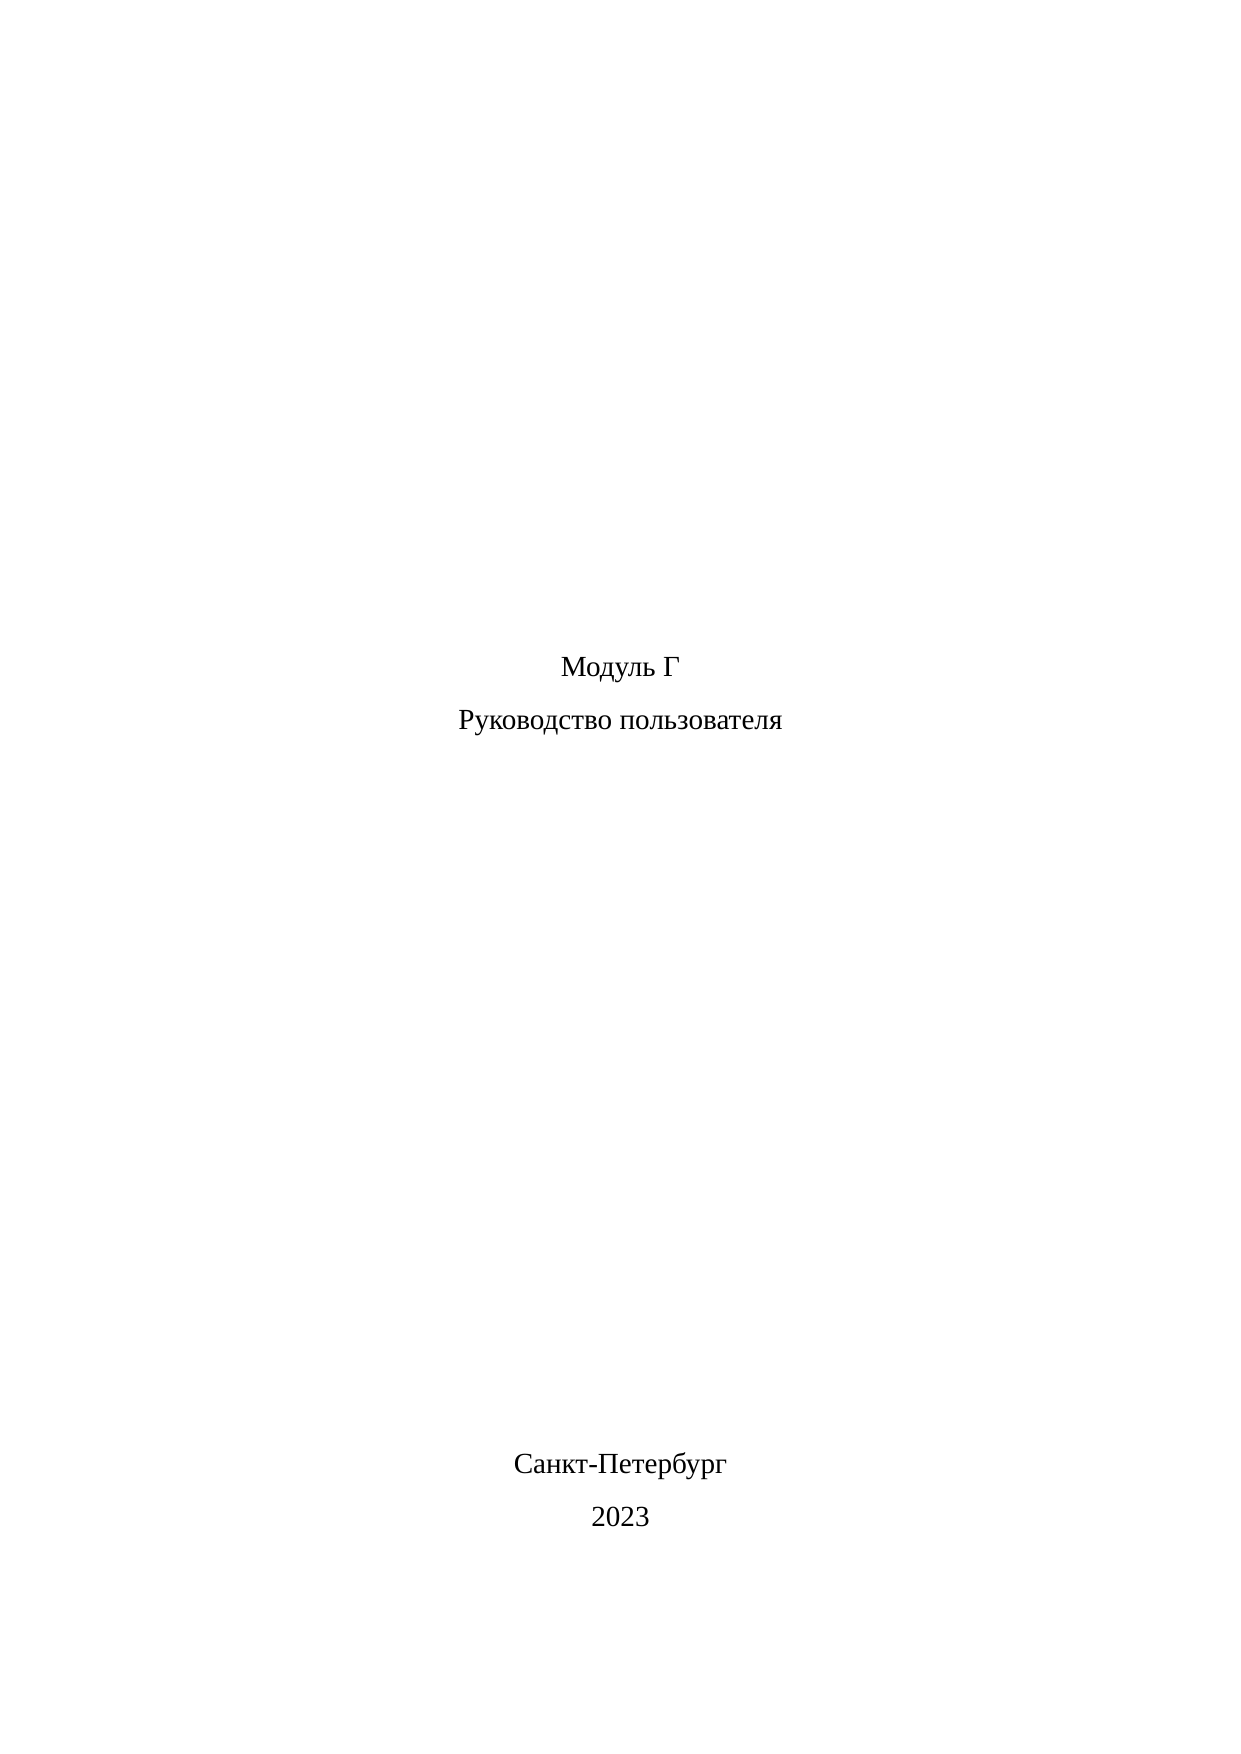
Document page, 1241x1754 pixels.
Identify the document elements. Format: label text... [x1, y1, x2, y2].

text Санкт-Петербург [118, 1446, 1122, 1480]
text Модуль Г [118, 649, 1122, 683]
text Руководство пользователя [118, 702, 1122, 736]
text 2023 [118, 1499, 1122, 1533]
